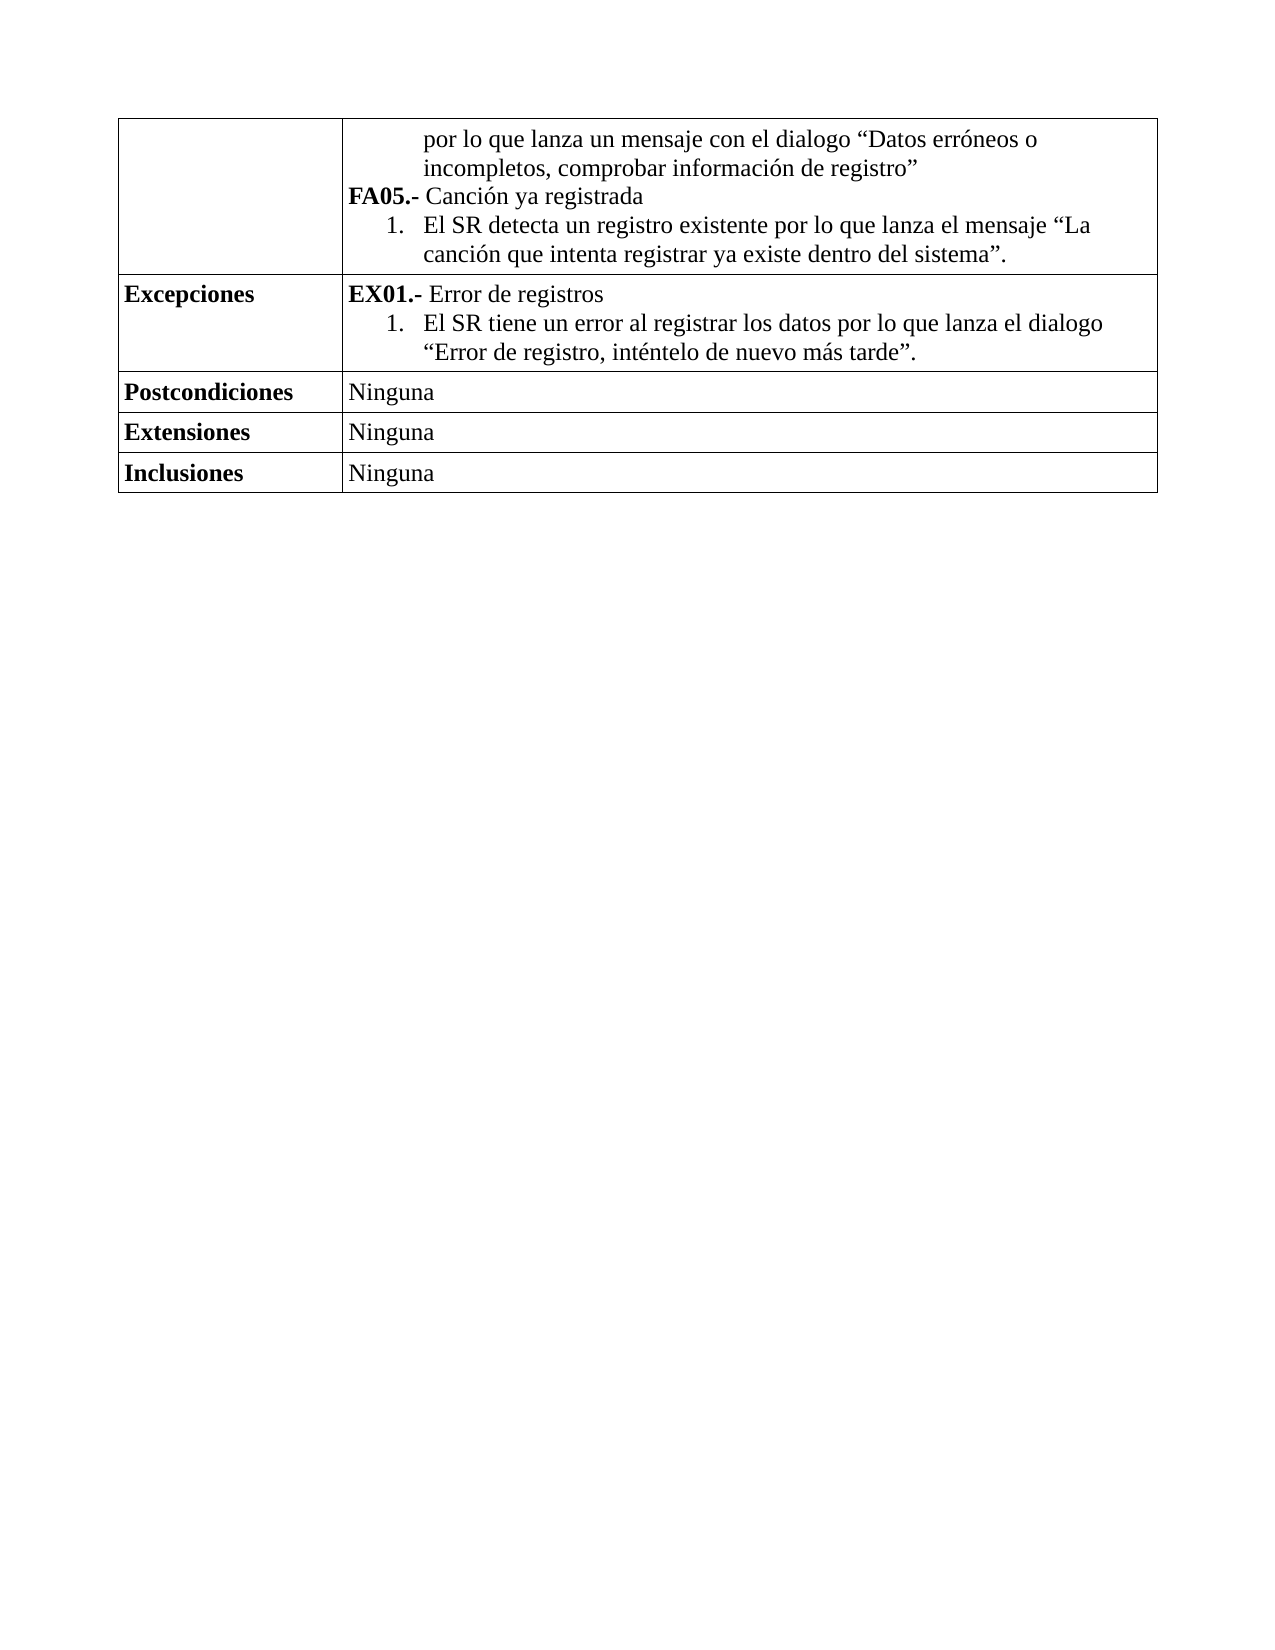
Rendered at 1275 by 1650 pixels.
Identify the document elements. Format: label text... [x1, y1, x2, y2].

table_cell Ninguna [343, 372, 1157, 412]
table_cell EX01.- Error de registros El SR tiene un error al registrar los datos por lo que lanza el dialogo “Error de registro, inténtelo de nuevo más tarde”. [343, 275, 1157, 371]
table_cell Ninguna [343, 453, 1157, 492]
table_cell [119, 119, 342, 273]
table_cell FA01.- Registrar nuevo artista. El creativo da clic en el botón “+” junto al campo artista. El SR despliega la GUI “Artista nuevo”. El creativo ingresa el nombre del artista y da click en “Guardar” El SR comprueba la información y registra al artista dentro del sistema, cerrando la GUI y actualizando el comboBox de los artistas. (EX01) Fin del CU. FA02.- Registrar nuevo género. El creativo da clic en el botón “+” junto al campo género. El SR despliega la GUI “Género nuevo”. El creativo ingresa el nombre del género y da click en “Guardar” El SR comprueba la información y registra el género dentro del sistema, cerrando la GUI y actualizando el comboBox de los géneros (EX01) volver al paso 3. FA03.- Registrar nueva categoría El creativo da clic en el botón “+” junto al campo categoría. El SR despliega la GUI “Categoría nueva”. El creativo ingresa el nombre de la categoría y una breve descripción, posteriormente da click en “Guardar” El SR comprueba la información y registra la categoría dentro del sistema, cerrando la GUI y actualizando el comboBox de las categorias. (EX01) Volver al flujo normal paso 3. FA04.- Datos incompletos. El SR detecta información incompleta dentro de los campos de registro, por lo que lanza un mensaje con el dialogo “Datos erróneos o incompletos, comprobar información de registro” FA05.- Canción ya registrada El SR detecta un registro existente por lo que lanza el mensaje “La canción que intenta registrar ya existe dentro del sistema”. [343, 119, 1157, 273]
table_cell Postcondiciones [119, 372, 342, 412]
table_cell Ninguna [343, 413, 1157, 452]
table_cell Excepciones [119, 275, 342, 371]
table_cell Inclusiones [119, 453, 342, 492]
table_cell Extensiones [119, 413, 342, 452]
